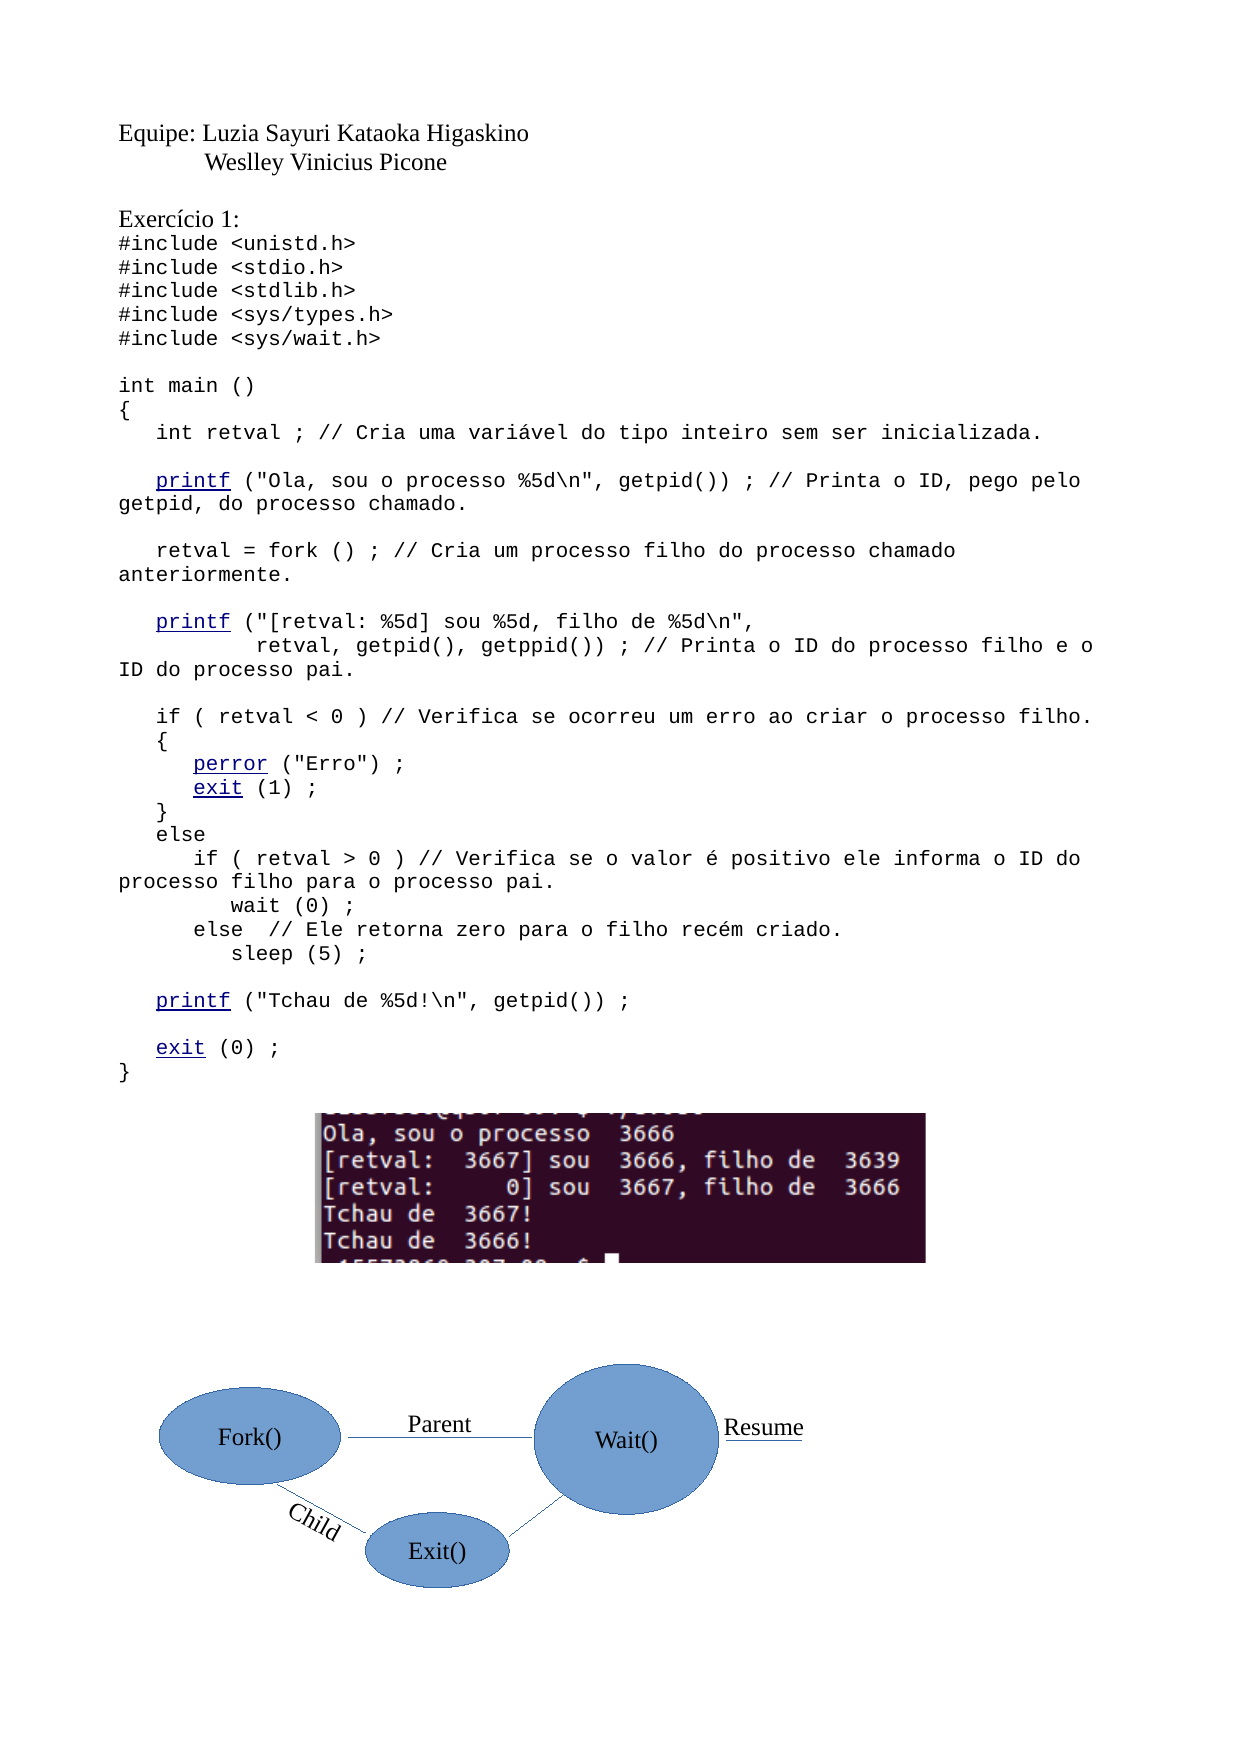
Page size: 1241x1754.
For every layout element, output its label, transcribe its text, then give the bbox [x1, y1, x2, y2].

text sleep (5) ; [118, 942, 1122, 966]
text printf ("Ola, sou o processo %5d\n", getpid()) ; // Printa o ID, pego pelo getpid, do processo chamado. [118, 469, 1122, 517]
text printf ("Tchau de %5d!\n", getpid()) ; [118, 990, 1122, 1013]
text } [118, 801, 1122, 824]
text { [118, 399, 1122, 422]
text wait (0) ; [118, 895, 1122, 919]
text if ( retval > 0 ) // Verifica se o valor é positivo ele informa o ID do processo filho para o processo pai. [118, 848, 1122, 895]
text exit (1) ; [118, 777, 1122, 801]
text retval, getpid(), getppid()) ; // Printa o ID do processo filho e o ID do processo pai. [118, 635, 1122, 682]
text perror ("Erro") ; [118, 753, 1122, 777]
text Weslley Vinicius Picone [118, 147, 1122, 176]
text #include <unistd.h> [118, 233, 1122, 257]
text Equipe: Luzia Sayuri Kataoka Higaskino [118, 118, 1122, 147]
text else [118, 824, 1122, 848]
picture [314, 1113, 926, 1263]
text #include <stdlib.h> [118, 280, 1122, 304]
text #include <sys/types.h> [118, 304, 1122, 328]
text printf ("[retval: %5d] sou %5d, filho de %5d\n", [118, 611, 1122, 635]
text { [118, 730, 1122, 753]
text else // Ele retorna zero para o filho recém criado. [118, 919, 1122, 942]
text #include <stdio.h> [118, 257, 1122, 280]
text int retval ; // Cria uma variável do tipo inteiro sem ser inicializada. [118, 422, 1122, 446]
text int main () [118, 375, 1122, 399]
text Exercício 1: [118, 204, 1122, 233]
text exit (0) ; [118, 1037, 1122, 1061]
text if ( retval < 0 ) // Verifica se ocorreu um erro ao criar o processo filho. [118, 706, 1122, 730]
text } [118, 1061, 1122, 1084]
text #include <sys/wait.h> [118, 328, 1122, 351]
text retval = fork () ; // Cria um processo filho do processo chamado anteriormente. [118, 541, 1122, 588]
